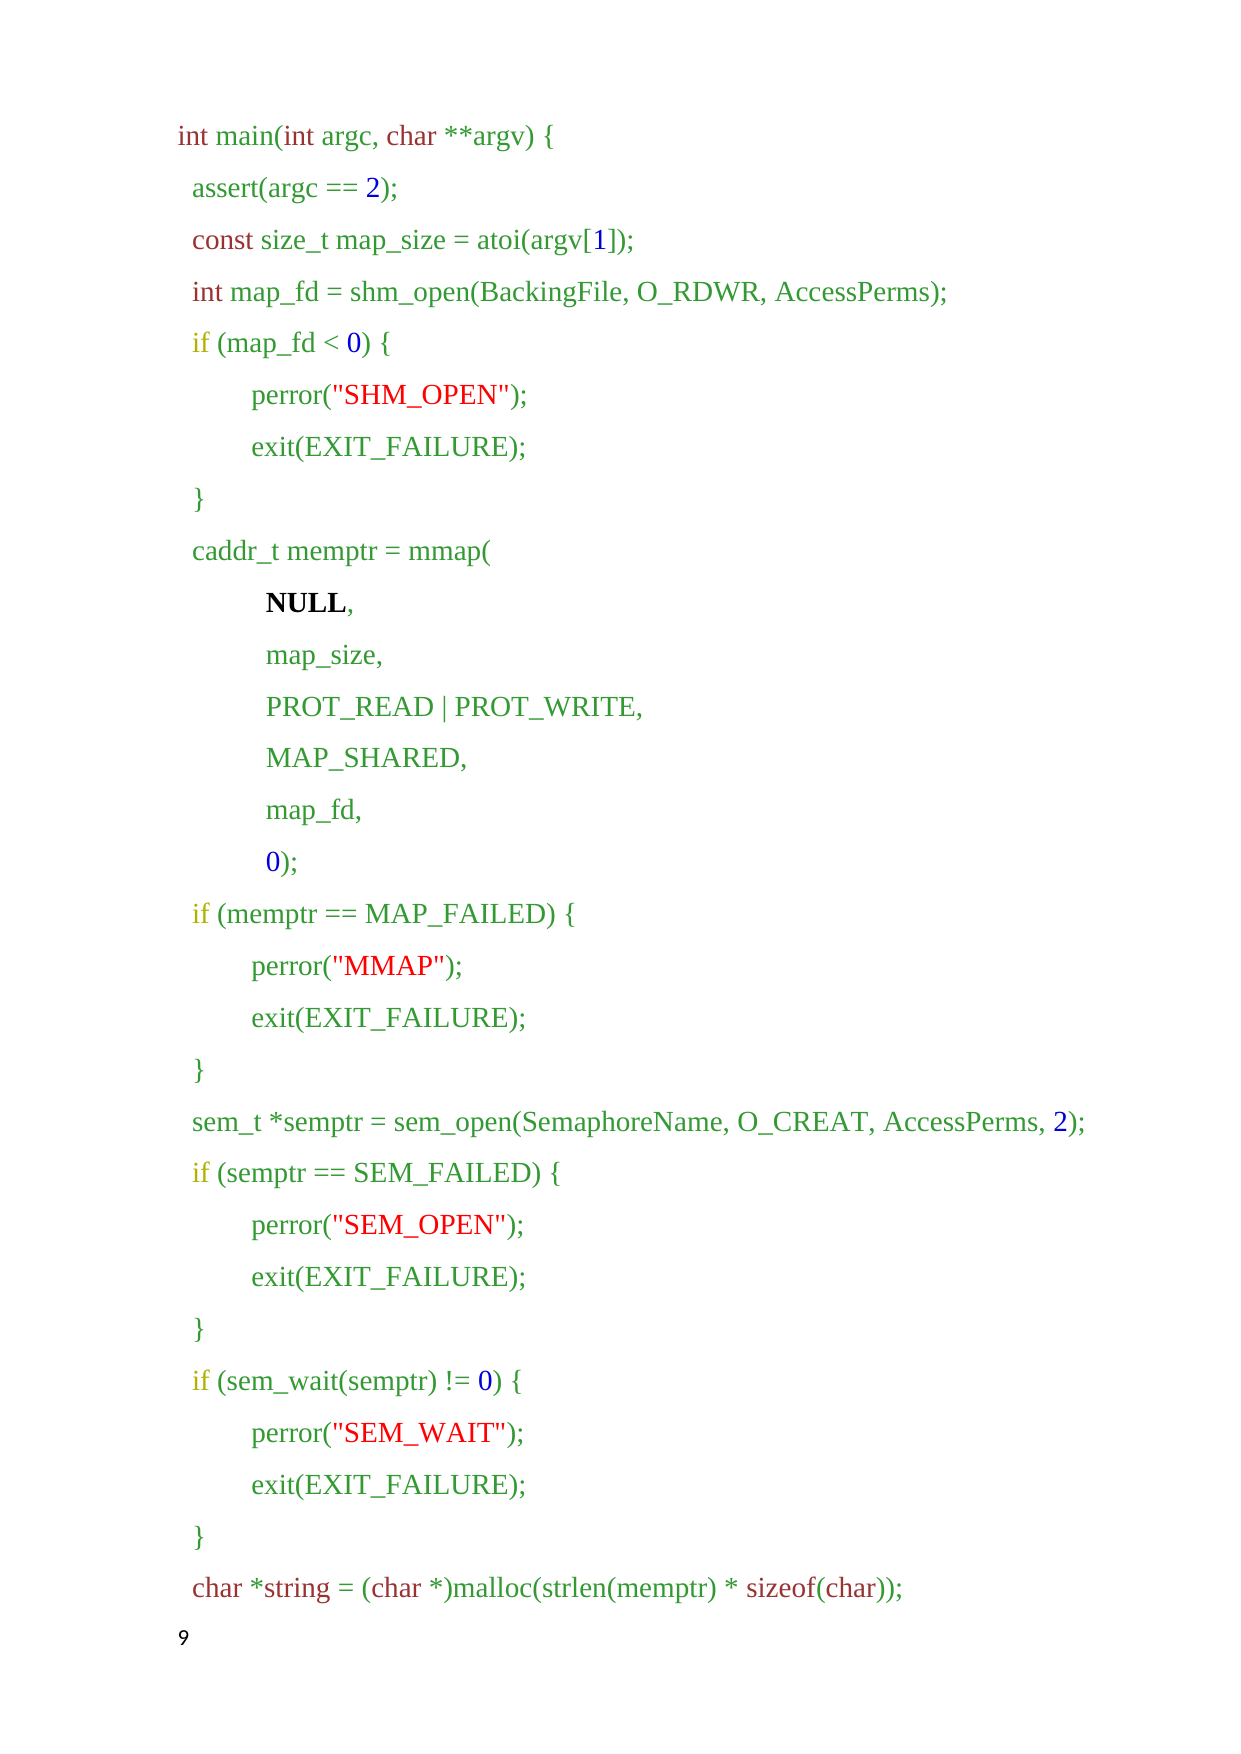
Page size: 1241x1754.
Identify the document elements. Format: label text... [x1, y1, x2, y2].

text } [177, 481, 1152, 515]
text const size_t map_size = atoi(argv[1]); [177, 222, 1152, 255]
text caddr_t memptr = mmap( [177, 533, 1152, 567]
text int map_fd = shm_open(BackingFile, O_RDWR, AccessPerms); [177, 274, 1152, 307]
text if (semptr == SEM_FAILED) { [177, 1156, 1152, 1189]
text MAP_SHARED, [177, 741, 1152, 774]
text 0); [177, 844, 1152, 878]
text map_fd, [177, 792, 1152, 826]
text int main(int argc, char **argv) { [177, 118, 1152, 152]
text } [177, 1519, 1152, 1552]
text perror("MMAP"); [177, 948, 1152, 982]
text } [177, 1052, 1152, 1085]
text if (map_fd < 0) { [177, 326, 1152, 359]
text exit(EXIT_FAILURE); [177, 1259, 1152, 1293]
text } [177, 1311, 1152, 1345]
text map_size, [177, 637, 1152, 670]
text exit(EXIT_FAILURE); [177, 429, 1152, 463]
text exit(EXIT_FAILURE); [177, 1000, 1152, 1033]
text if (memptr == MAP_FAILED) { [177, 896, 1152, 930]
text assert(argc == 2); [177, 170, 1152, 203]
text PROT_READ | PROT_WRITE, [177, 689, 1152, 722]
text exit(EXIT_FAILURE); [177, 1467, 1152, 1500]
text perror("SHM_OPEN"); [177, 377, 1152, 411]
text perror("SEM_OPEN"); [177, 1207, 1152, 1241]
text sem_t *semptr = sem_open(SemaphoreName, O_CREAT, AccessPerms, 2); [177, 1104, 1152, 1137]
text char *string = (char *)malloc(strlen(memptr) * sizeof(char)); [177, 1571, 1152, 1604]
text perror("SEM_WAIT"); [177, 1415, 1152, 1448]
text NULL, [177, 585, 1152, 618]
text if (sem_wait(semptr) != 0) { [177, 1363, 1152, 1397]
